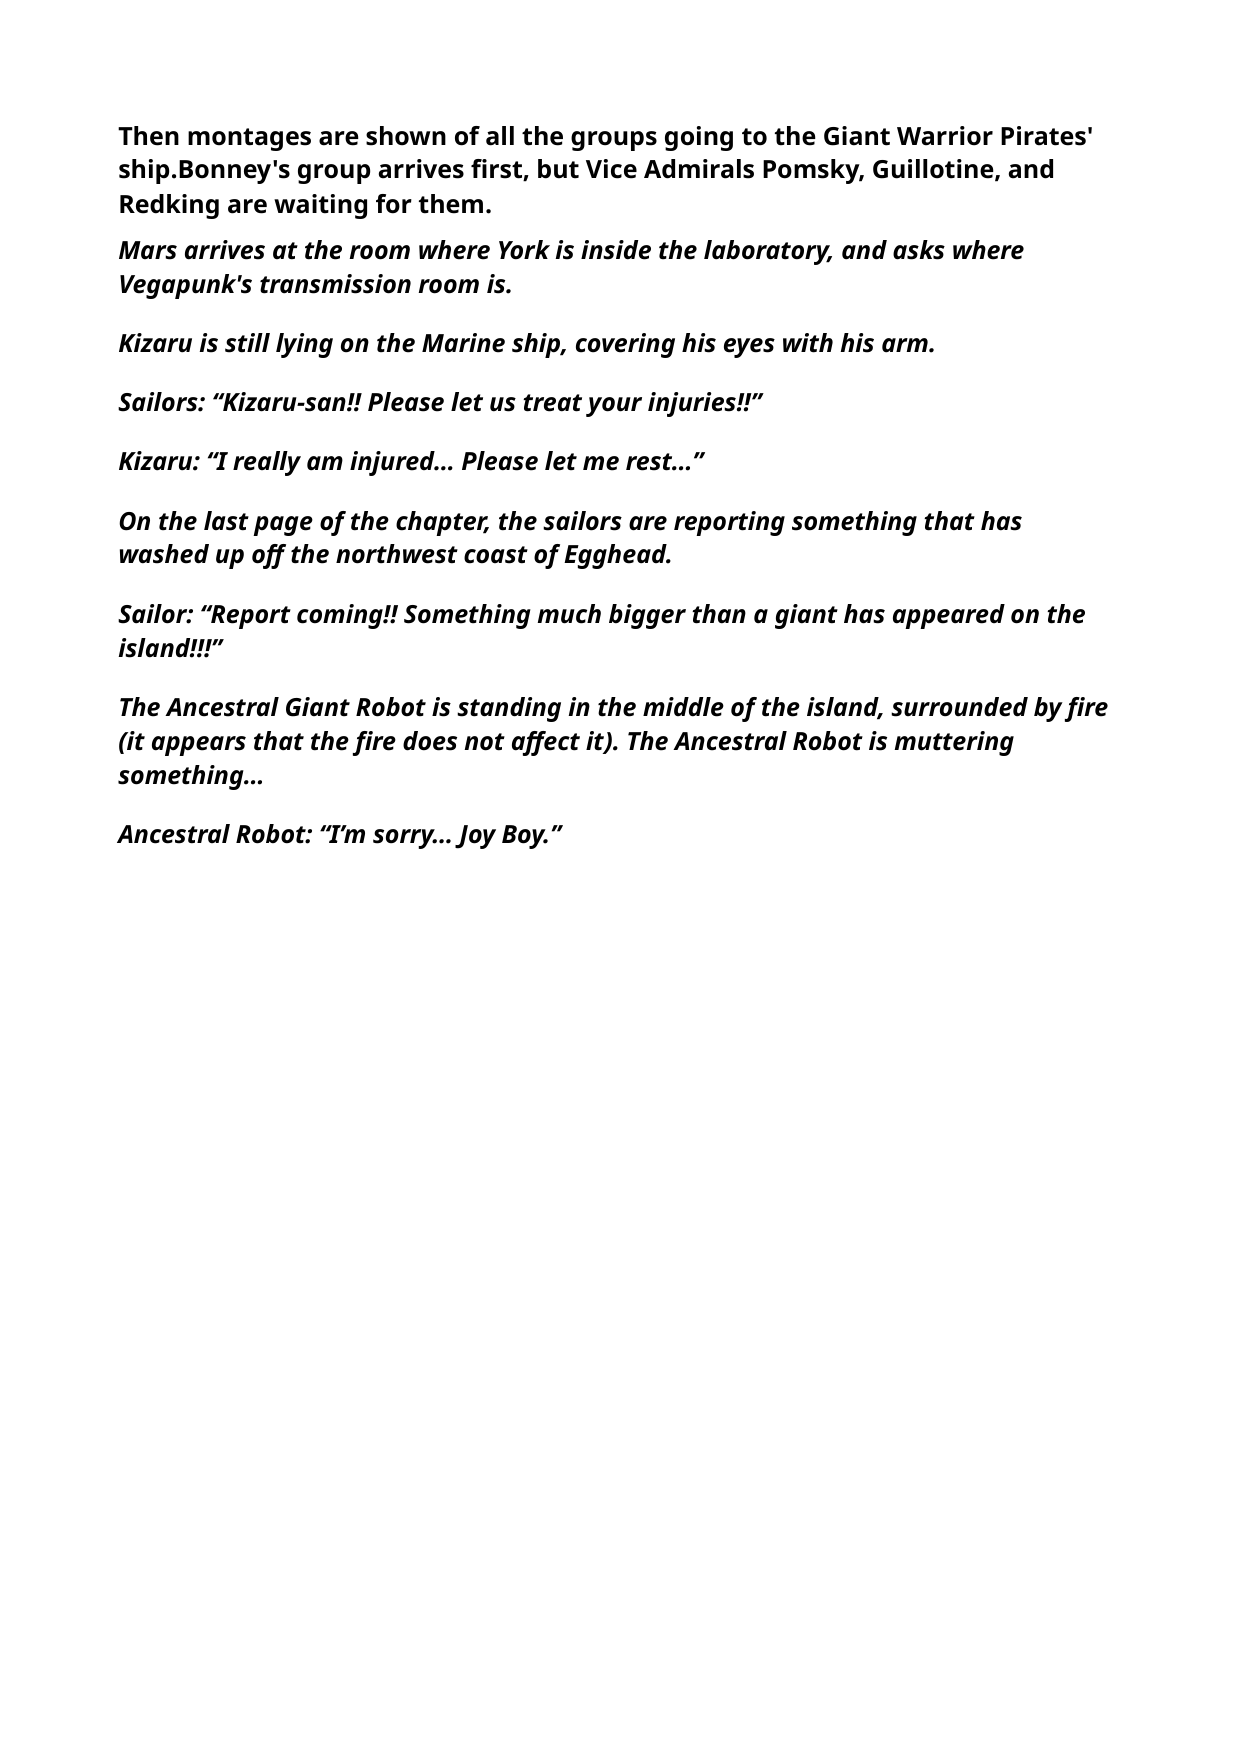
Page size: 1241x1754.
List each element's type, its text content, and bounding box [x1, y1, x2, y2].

text Kizaru is still lying on the Marine ship, covering his eyes with his arm. [118, 326, 1122, 360]
text Mars arrives at the room where York is inside the laboratory, and asks where Vegapunk's transmission room is. [118, 233, 1122, 301]
text Kizaru: “I really am injured… Please let me rest…” [118, 444, 1122, 478]
text Sailor: “Report coming!! Something much bigger than a giant has appeared on the island!!!” [118, 596, 1122, 664]
text The Ancestral Giant Robot is standing in the middle of the island, surrounded by fire (it appears that the fire does not affect it). The Ancestral Robot is muttering something… [118, 689, 1122, 792]
text On the last page of the chapter, the sailors are reporting something that has washed up off the northwest coast of Egghead. [118, 503, 1122, 571]
text Ancestral Robot: “I’m sorry… Joy Boy.” [118, 817, 1122, 851]
text Then montages are shown of all the groups going to the Giant Warrior Pirates' ship.Bonney's group arrives first, but Vice Admirals Pomsky, Guillotine, and Redking are waiting for them. [118, 118, 1122, 220]
text Sailors: “Kizaru-san!! Please let us treat your injuries!!” [118, 385, 1122, 419]
